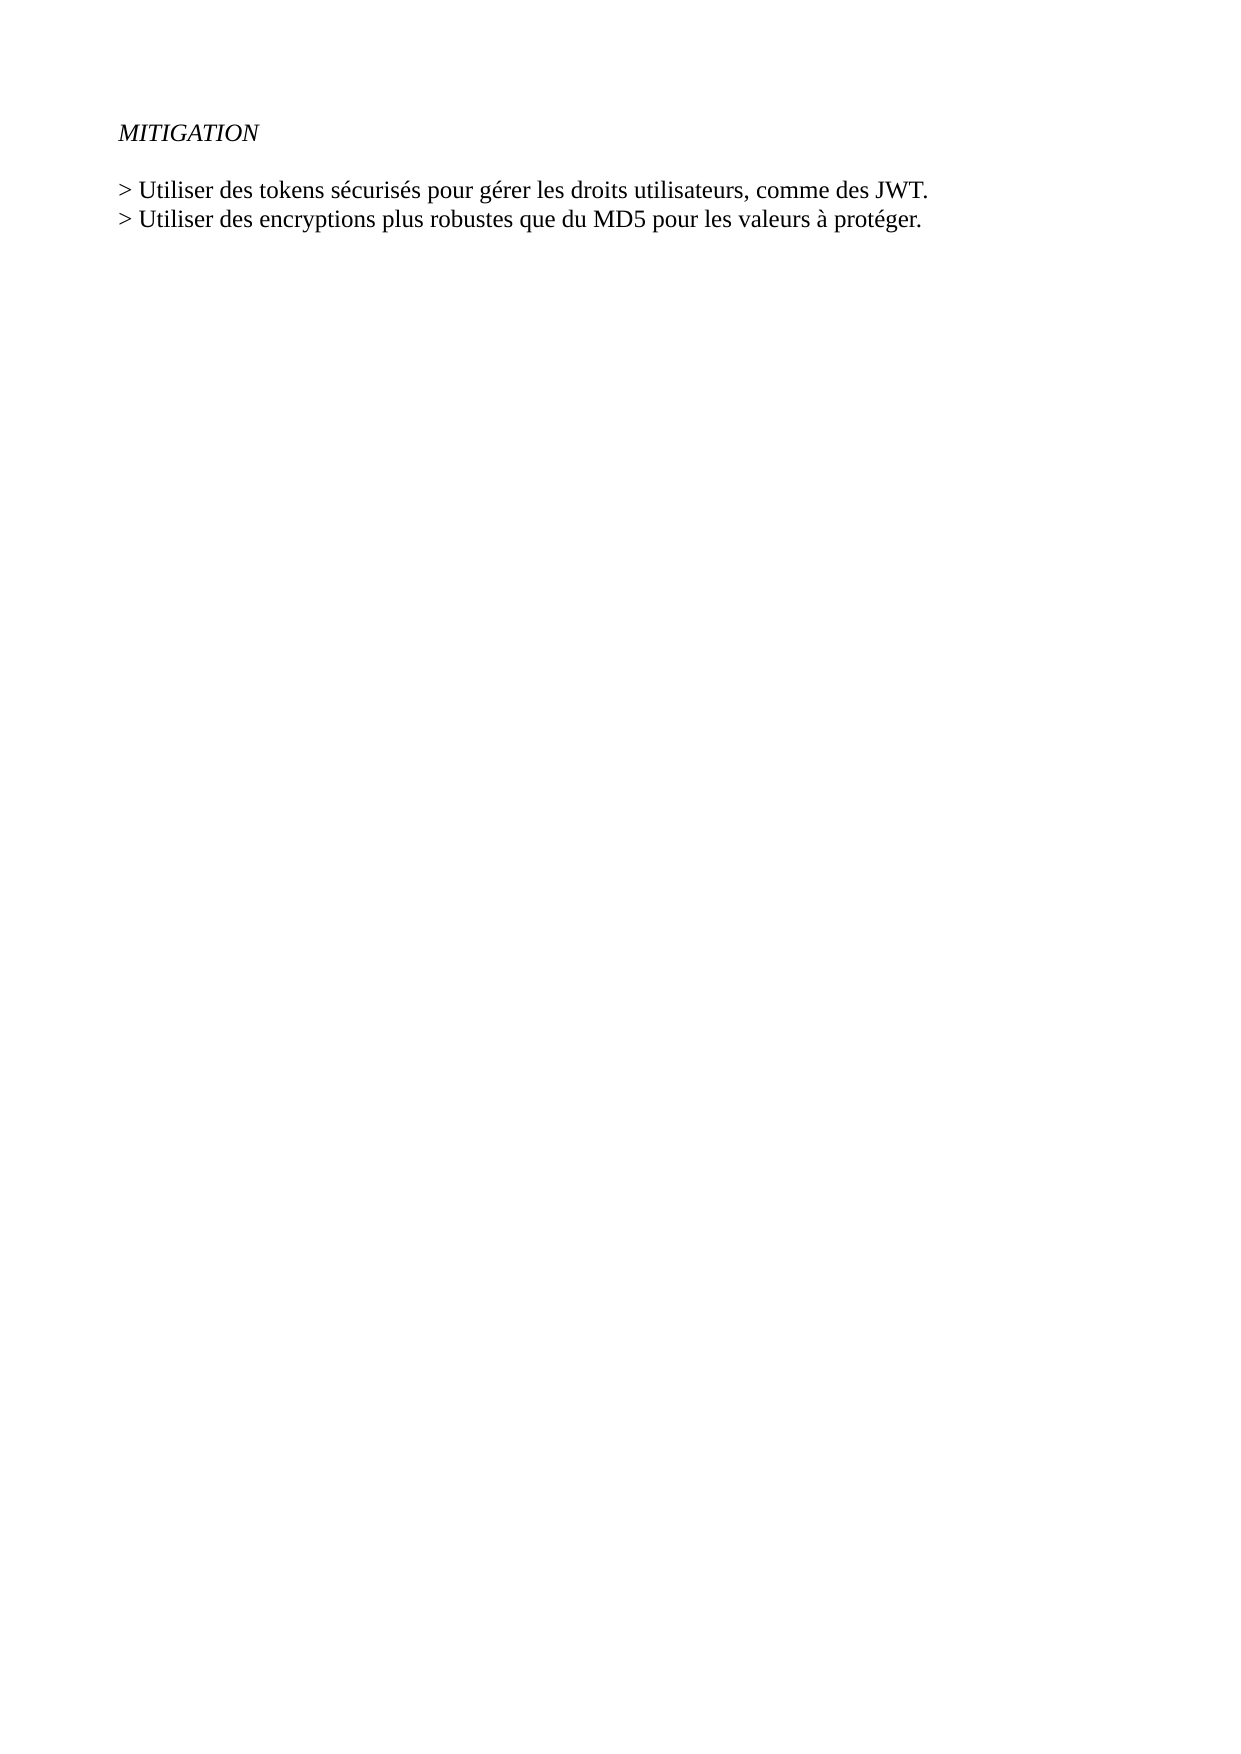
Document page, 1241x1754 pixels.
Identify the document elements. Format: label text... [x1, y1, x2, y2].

text MITIGATION [118, 118, 1122, 147]
text > Utiliser des tokens sécurisés pour gérer les droits utilisateurs, comme des JWT. [118, 176, 1122, 204]
text > Utiliser des encryptions plus robustes que du MD5 pour les valeurs à protéger. [118, 204, 1122, 233]
